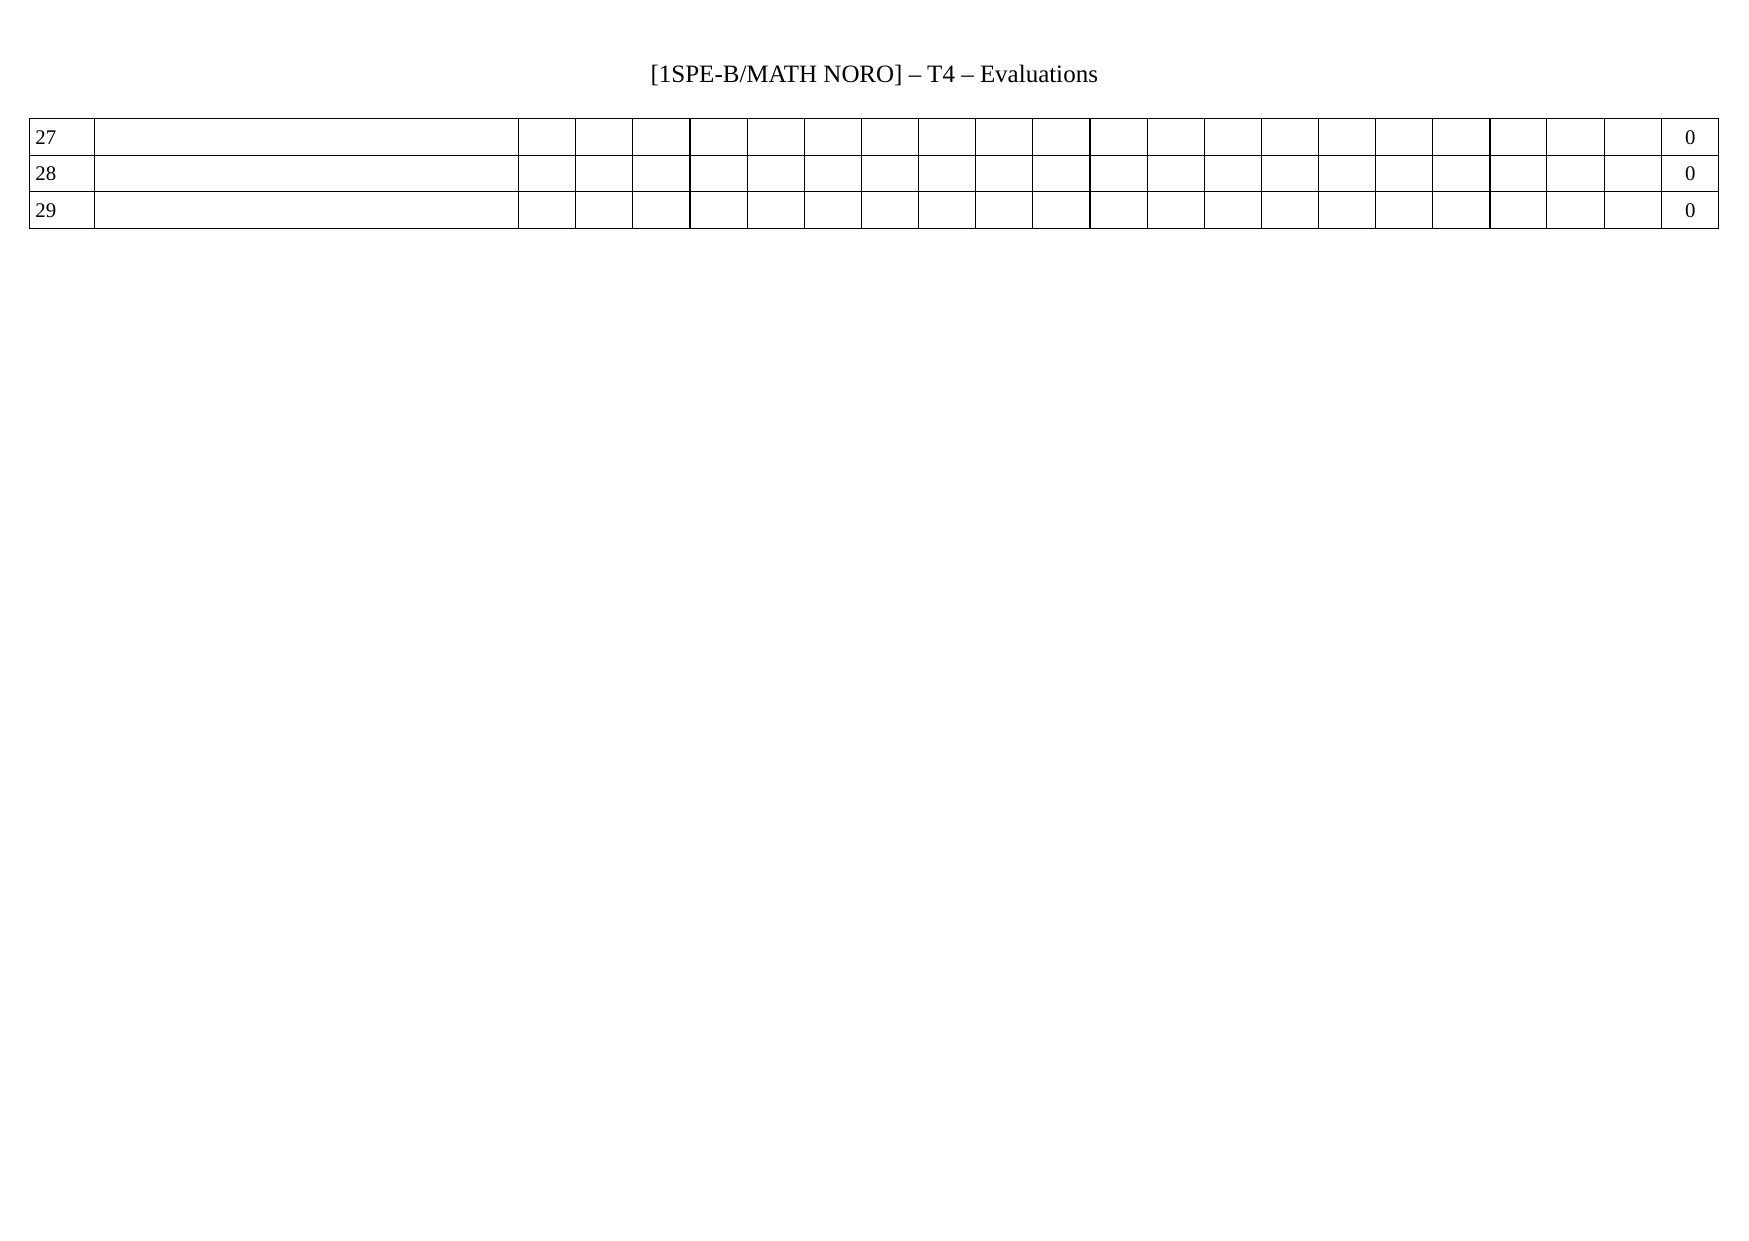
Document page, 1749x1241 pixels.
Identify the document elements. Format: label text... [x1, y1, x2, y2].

table_cell [919, 192, 975, 228]
table_cell [1319, 156, 1375, 191]
table_cell [1262, 119, 1318, 154]
table_cell 27 [30, 119, 94, 154]
table_cell [805, 119, 861, 154]
table_cell [1148, 192, 1204, 228]
table_cell [519, 119, 575, 154]
table_cell [633, 192, 689, 228]
table_cell [976, 119, 1032, 154]
table_cell [1376, 156, 1432, 191]
table_cell [1091, 156, 1147, 191]
table_cell [691, 156, 747, 191]
table_cell [1547, 192, 1604, 228]
table_cell [519, 192, 575, 228]
table_cell [576, 156, 632, 191]
table_cell [862, 192, 918, 228]
table_cell 29 [30, 192, 94, 228]
table_cell [1605, 192, 1661, 228]
table_cell 0 [1662, 156, 1718, 191]
table_cell [748, 156, 804, 191]
table_cell [862, 156, 918, 191]
table_cell [1547, 119, 1604, 154]
table_cell [633, 156, 689, 191]
table_cell [1433, 156, 1489, 191]
table_cell [1491, 119, 1546, 154]
table_cell [1433, 192, 1489, 228]
table_cell [1091, 192, 1147, 228]
table_cell [1491, 192, 1546, 228]
table_cell [1262, 156, 1318, 191]
table_cell [748, 119, 804, 154]
table_cell [1605, 119, 1661, 154]
table_cell [519, 156, 575, 191]
table_cell [1148, 119, 1204, 154]
table_cell [1262, 192, 1318, 228]
table_cell [1205, 192, 1261, 228]
table_cell [691, 119, 747, 154]
table_cell [1033, 192, 1089, 228]
table_cell [95, 156, 518, 191]
table_cell [1091, 119, 1147, 154]
table_cell [1319, 119, 1375, 154]
table_cell [576, 119, 632, 154]
table_cell [805, 156, 861, 191]
table_cell 0 [1662, 119, 1718, 154]
table_cell [1033, 156, 1089, 191]
table_cell [576, 192, 632, 228]
table_cell [1033, 119, 1089, 154]
table_cell [976, 156, 1032, 191]
table_cell [95, 119, 518, 154]
table_cell [1205, 119, 1261, 154]
table_cell [1605, 156, 1661, 191]
table_cell [1491, 156, 1546, 191]
table_cell [1376, 119, 1432, 154]
table_cell [862, 119, 918, 154]
table_cell [748, 192, 804, 228]
table_cell [1433, 119, 1489, 154]
table_cell [1205, 156, 1261, 191]
table_cell [691, 192, 747, 228]
table_cell [1148, 156, 1204, 191]
table_cell [919, 156, 975, 191]
table_cell [95, 192, 518, 228]
table_cell 28 [30, 156, 94, 191]
table_cell [1547, 156, 1604, 191]
table_cell [805, 192, 861, 228]
table_cell 0 [1662, 192, 1718, 228]
table_cell [633, 119, 689, 154]
table_cell [919, 119, 975, 154]
table_cell [1319, 192, 1375, 228]
table_cell [1376, 192, 1432, 228]
table_cell [976, 192, 1032, 228]
